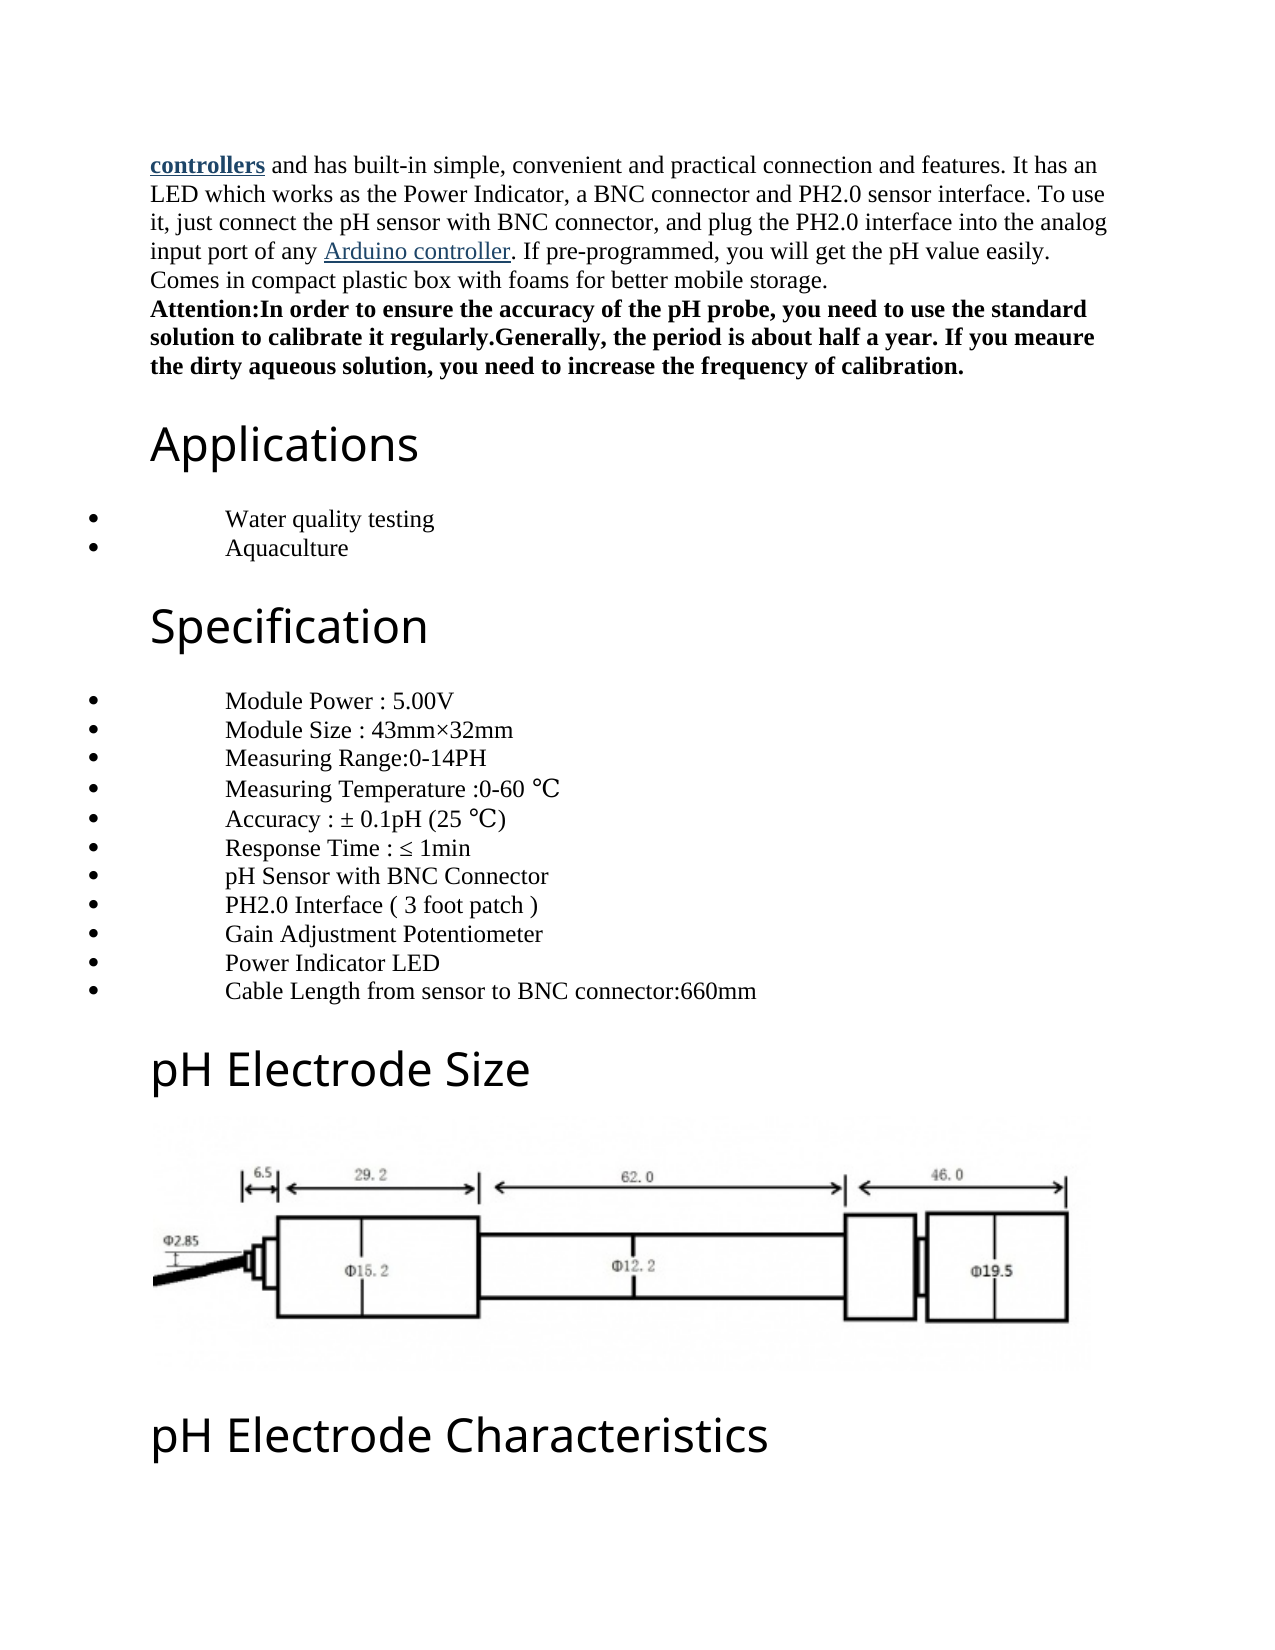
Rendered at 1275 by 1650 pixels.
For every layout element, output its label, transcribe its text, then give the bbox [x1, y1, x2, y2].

picture [153, 1116, 1091, 1371]
list pH Sensor with BNC Connector [89, 861, 1125, 890]
list Module Size : 43mm×32mm [89, 715, 1125, 743]
list PH2.0 Interface ( 3 foot patch ) [89, 890, 1125, 919]
list Water quality testing [89, 504, 1125, 533]
list Cable Length from sensor to BNC connector:660mm [89, 976, 1125, 1005]
text controllers and has built-in simple, convenient and practical connection and features. It has an LED which works as the Power Indicator, a BNC connector and PH2.0 sensor interface. To use it, just connect the pH sensor with BNC connector, and plug the PH2.0 interface into the analog input port of any Arduino controller. If pre-programmed, you will get the pH value easily. Comes in compact plastic box with foams for better mobile storage. Attention:In order to ensure the accuracy of the pH probe, you need to use the standard solution to calibrate it regularly.Generally, the period is about half a year. If you meaure the dirty aqueous solution, you need to increase the frequency of calibration. [150, 150, 1125, 380]
subtitle Applications [150, 411, 1125, 475]
list Measuring Range:0-14PH [89, 743, 1125, 772]
subtitle pH Electrode Size [150, 1036, 1125, 1100]
list Module Power : 5.00V [89, 686, 1125, 715]
list Measuring Temperature :0-60 ℃ [89, 772, 1125, 802]
list Accuracy : ± 0.1pH (25 ℃) [89, 802, 1125, 833]
list Response Time : ≤ 1min [89, 833, 1125, 861]
subtitle Specification [150, 593, 1125, 657]
subtitle pH Electrode Characteristics [150, 1402, 1125, 1466]
list Power Indicator LED [89, 948, 1125, 976]
list Aquaculture [89, 533, 1125, 562]
list Gain Adjustment Potentiometer [89, 919, 1125, 948]
